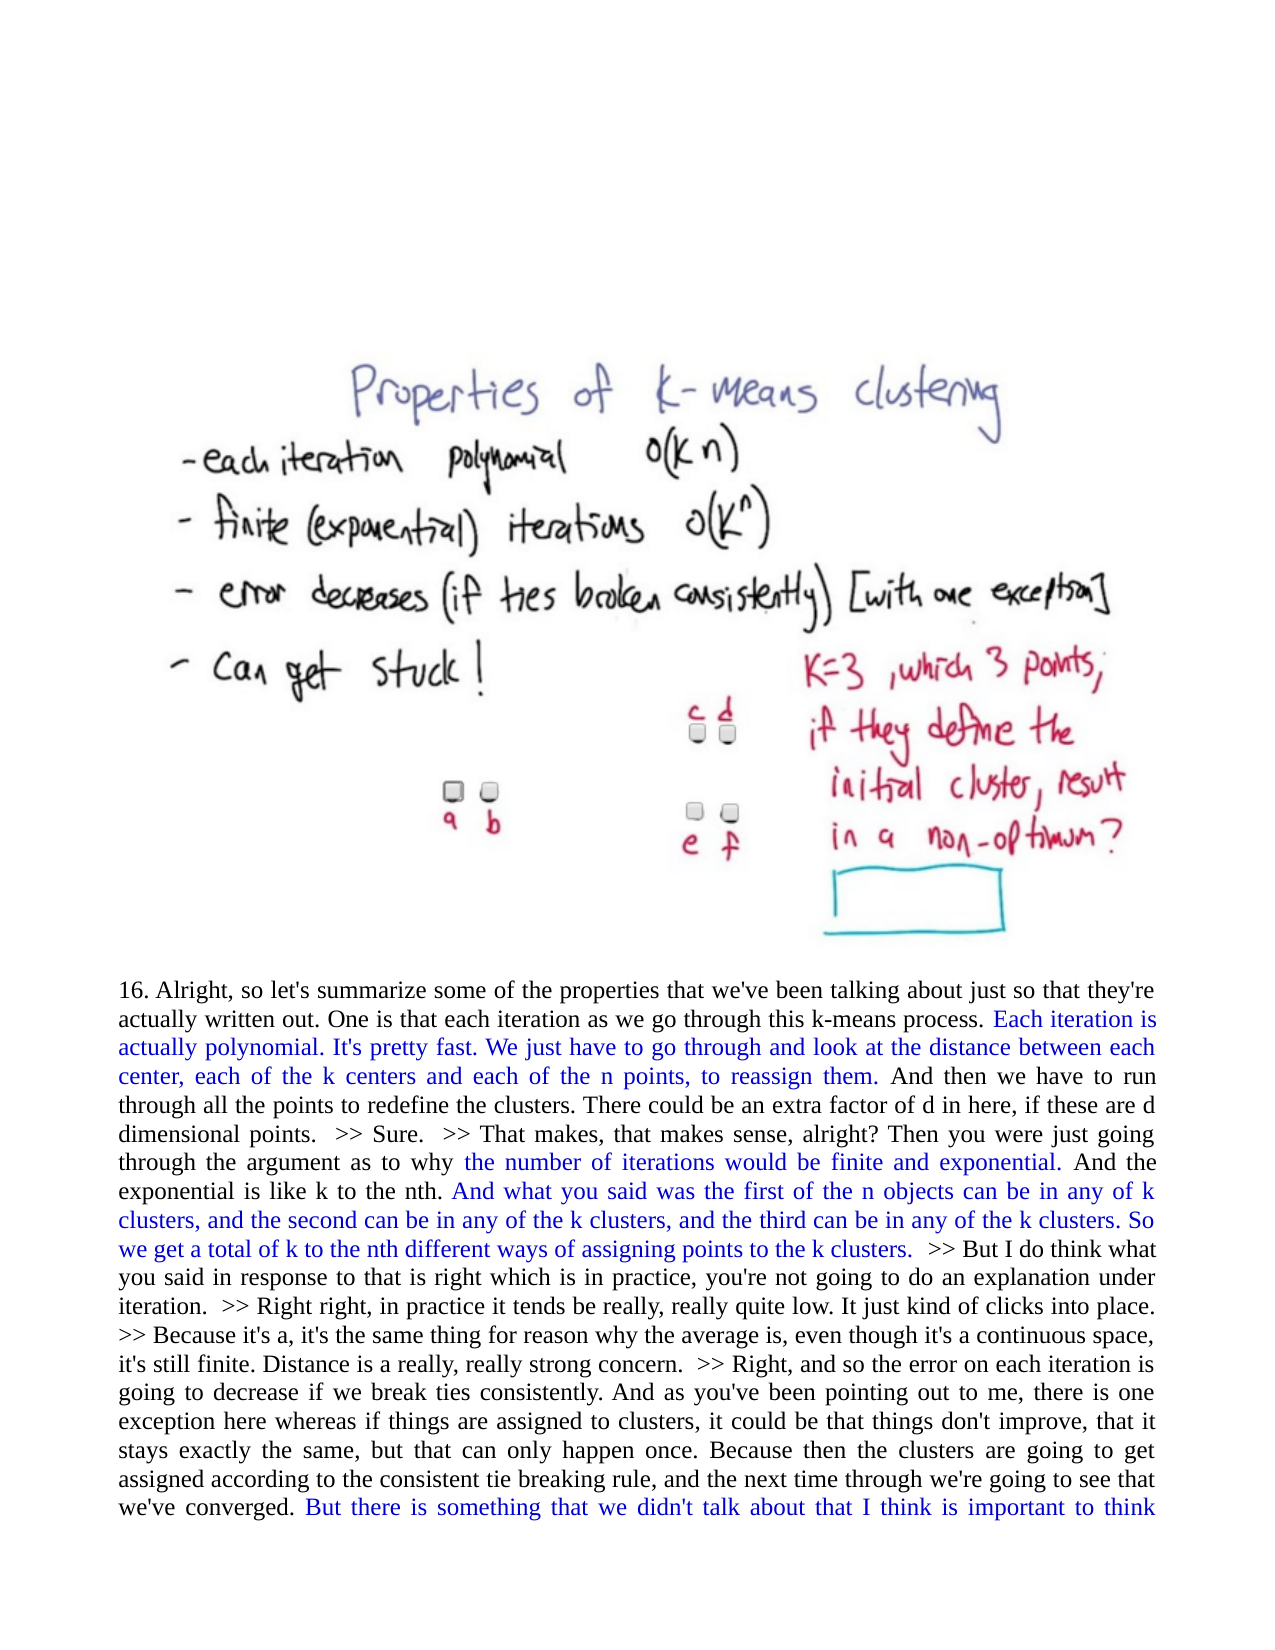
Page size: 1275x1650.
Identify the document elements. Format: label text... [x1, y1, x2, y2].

text 16. Alright, so let's summarize some of the properties that we've been talking about just so that they're actually written out. One is that each iteration as we go through this k-means process. Each iteration is actually polynomial. It's pretty fast. We just have to go through and look at the distance between each center, each of the k centers and each of the n points, to reassign them. And then we have to run through all the points to redefine the clusters. There could be an extra factor of d in here, if these are d dimensional points. >> Sure. >> That makes, that makes sense, alright? Then you were just going through the argument as to why the number of iterations would be finite and exponential. And the exponential is like k to the nth. And what you said was the first of the n objects can be in any of k clusters, and the second can be in any of the k clusters, and the third can be in any of the k clusters. So we get a total of k to the nth different ways of assigning points to the k clusters. >> But I do think what you said in response to that is right which is in practice, you're not going to do an explanation under iteration. >> Right right, in practice it tends be really, really quite low. It just kind of clicks into place. >> Because it's a, it's the same thing for reason why the average is, even though it's a continuous space, it's still finite. Distance is a really, really strong concern. >> Right, and so the error on each iteration is going to decrease if we break ties consistently. And as you've been pointing out to me, there is one exception here whereas if things are assigned to clusters, it could be that things don't improve, that it stays exactly the same, but that can only happen once. Because then the clusters are going to get assigned according to the consistent tie breaking rule, and the next time through we're going to see that we've converged. But there is something that we didn't talk about that I think is important to think [118, 975, 1157, 1521]
picture [118, 348, 1157, 947]
